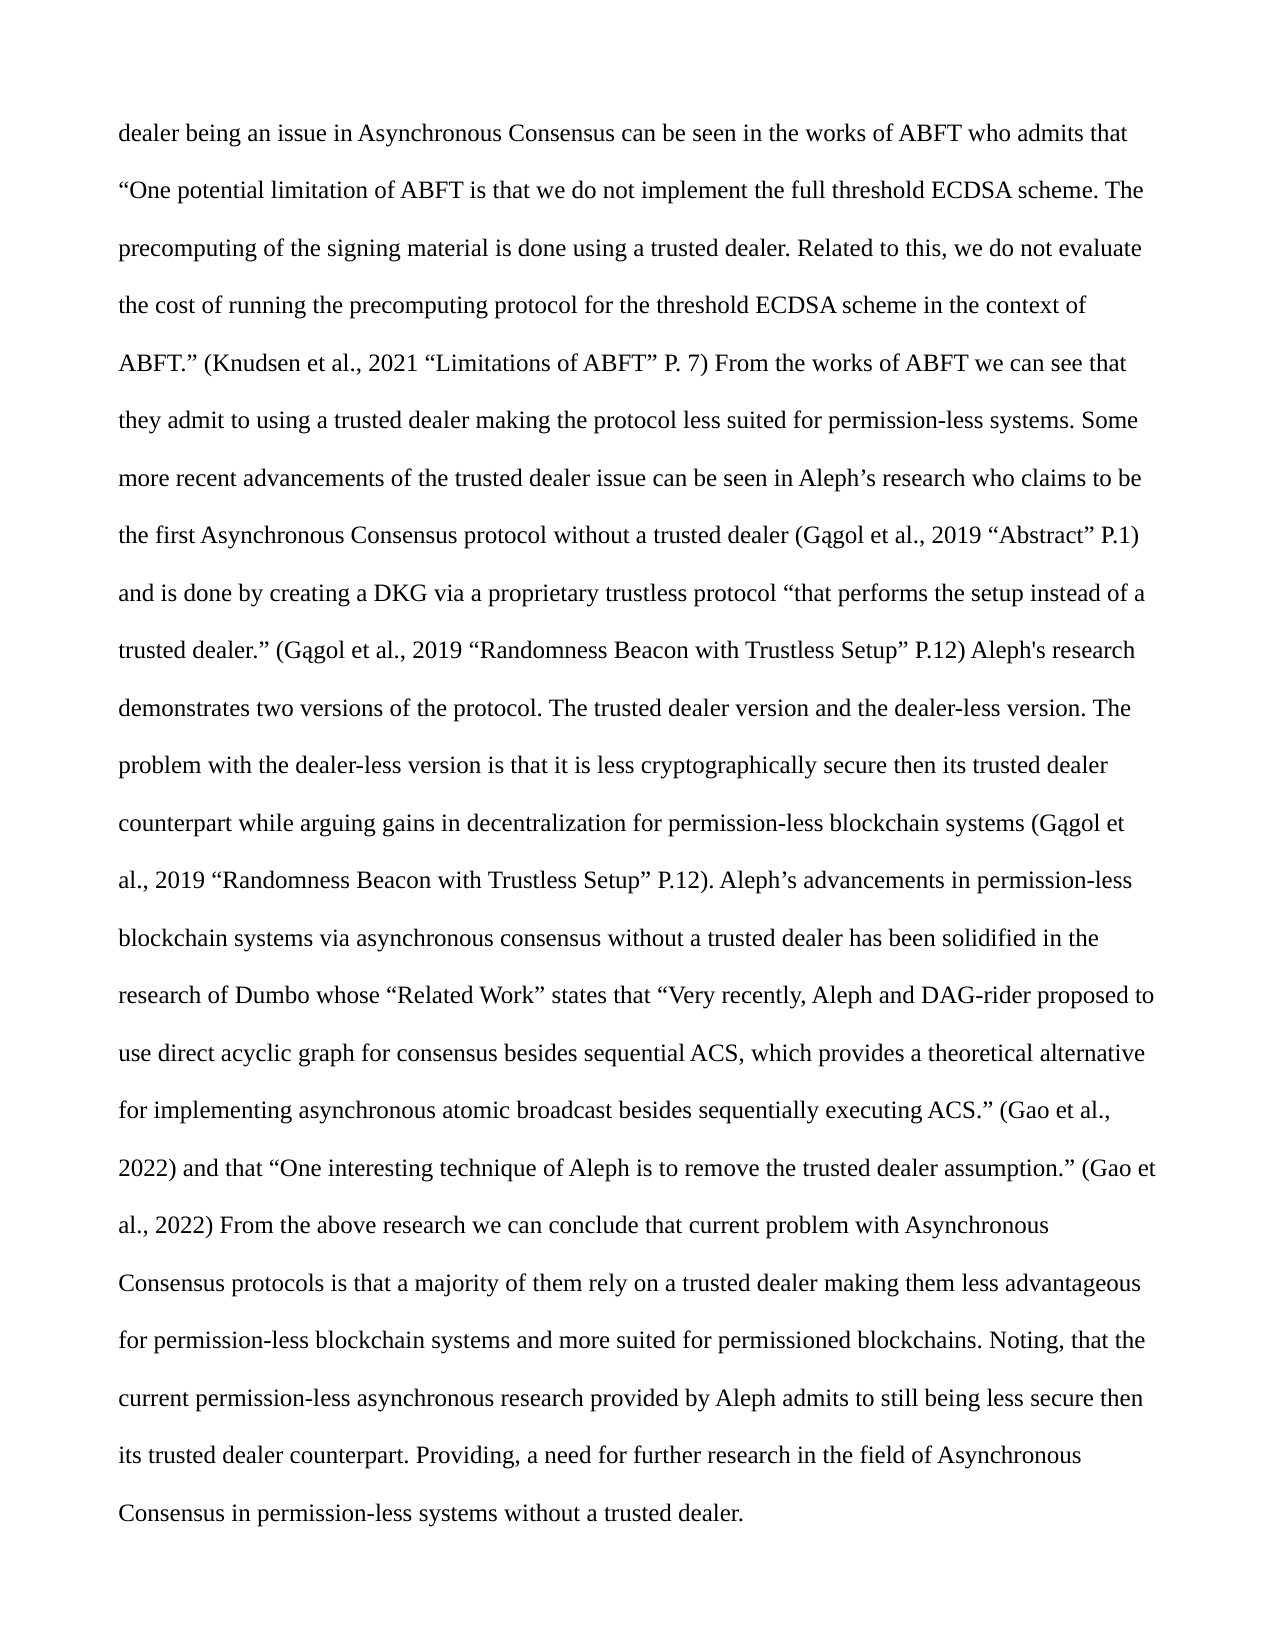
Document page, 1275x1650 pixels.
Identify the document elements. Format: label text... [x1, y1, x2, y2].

text dealer being an issue in Asynchronous Consensus can be seen in the works of ABFT who admits that “One potential limitation of ABFT is that we do not implement the full threshold ECDSA scheme. The precomputing of the signing material is done using a trusted dealer. Related to this, we do not evaluate the cost of running the precomputing protocol for the threshold ECDSA scheme in the context of ABFT.” (Knudsen et al., 2021 “Limitations of ABFT” P. 7) From the works of ABFT we can see that they admit to using a trusted dealer making the protocol less suited for permission-less systems. Some more recent advancements of the trusted dealer issue can be seen in Aleph’s research who claims to be the first Asynchronous Consensus protocol without a trusted dealer (Gągol et al., 2019 “Abstract” P.1) and is done by creating a DKG via a proprietary trustless protocol “that performs the setup instead of a trusted dealer.” (Gągol et al., 2019 “Randomness Beacon with Trustless Setup” P.12) Aleph's research demonstrates two versions of the protocol. The trusted dealer version and the dealer-less version. The problem with the dealer-less version is that it is less cryptographically secure then its trusted dealer counterpart while arguing gains in decentralization for permission-less blockchain systems (Gągol et al., 2019 “Randomness Beacon with Trustless Setup” P.12). Aleph’s advancements in permission-less blockchain systems via asynchronous consensus without a trusted dealer has been solidified in the research of Dumbo whose “Related Work” states that “Very recently, Aleph and DAG-rider proposed to use direct acyclic graph for consensus besides sequential ACS, which provides a theoretical alternative for implementing asynchronous atomic broadcast besides sequentially executing ACS.” (Gao et al., 2022) and that “One interesting technique of Aleph is to remove the trusted dealer assumption.” (Gao et al., 2022) From the above research we can conclude that current problem with Asynchronous Consensus protocols is that a majority of them rely on a trusted dealer making them less advantageous for permission-less blockchain systems and more suited for permissioned blockchains. Noting, that the current permission-less asynchronous research provided by Aleph admits to still being less secure then its trusted dealer counterpart. Providing, a need for further research in the field of Asynchronous Consensus in permission-less systems without a trusted dealer. [118, 118, 1157, 1527]
